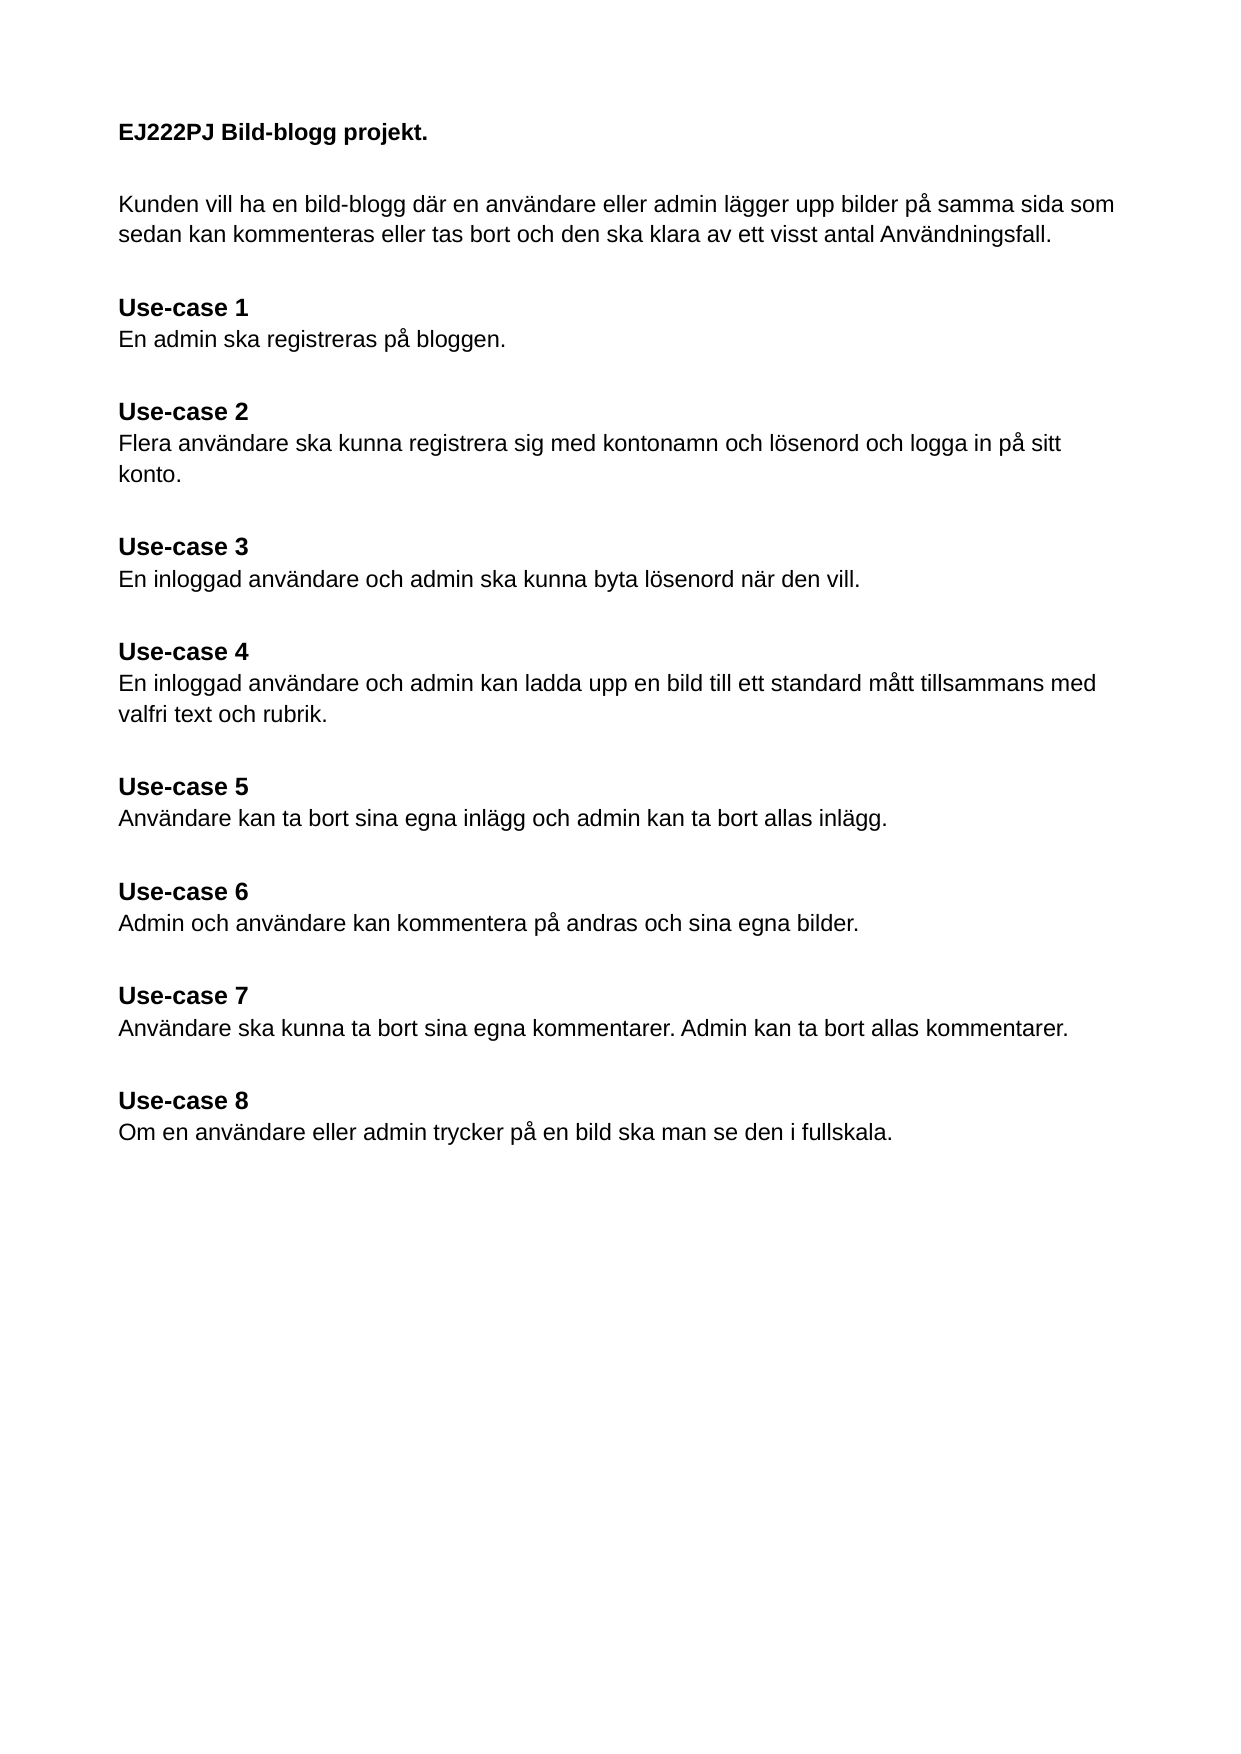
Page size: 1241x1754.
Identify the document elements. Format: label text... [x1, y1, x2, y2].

text Om en användare eller admin trycker på en bild ska man se den i fullskala. [118, 1118, 1122, 1145]
text Use-case 7 [118, 981, 1122, 1010]
text Use-case 4 [118, 637, 1122, 666]
text En inloggad användare och admin ska kunna byta lösenord när den vill. [118, 565, 1122, 592]
text En inloggad användare och admin kan ladda upp en bild till ett standard mått tillsammans med valfri text och rubrik. [118, 669, 1122, 727]
text En admin ska registreras på bloggen. [118, 325, 1122, 352]
text Use-case 6 [118, 877, 1122, 905]
text Admin och användare kan kommentera på andras och sina egna bilder. [118, 909, 1122, 936]
text Användare ska kunna ta bort sina egna kommentarer. Admin kan ta bort allas kommentarer. [118, 1014, 1122, 1041]
text Use-case 2 [118, 397, 1122, 426]
text Användare kan ta bort sina egna inlägg och admin kan ta bort allas inlägg. [118, 805, 1122, 832]
text Use-case 3 [118, 532, 1122, 561]
text Use-case 5 [118, 772, 1122, 801]
text Use-case 1 [118, 292, 1122, 321]
text EJ222PJ Bild-blogg projekt. [118, 118, 1122, 145]
text Use-case 8 [118, 1086, 1122, 1114]
text Kunden vill ha en bild-blogg där en användare eller admin lägger upp bilder på samma sida som sedan kan kommenteras eller tas bort och den ska klara av ett visst antal Användningsfall. [118, 190, 1122, 247]
text Flera användare ska kunna registrera sig med kontonamn och lösenord och logga in på sitt konto. [118, 430, 1122, 487]
